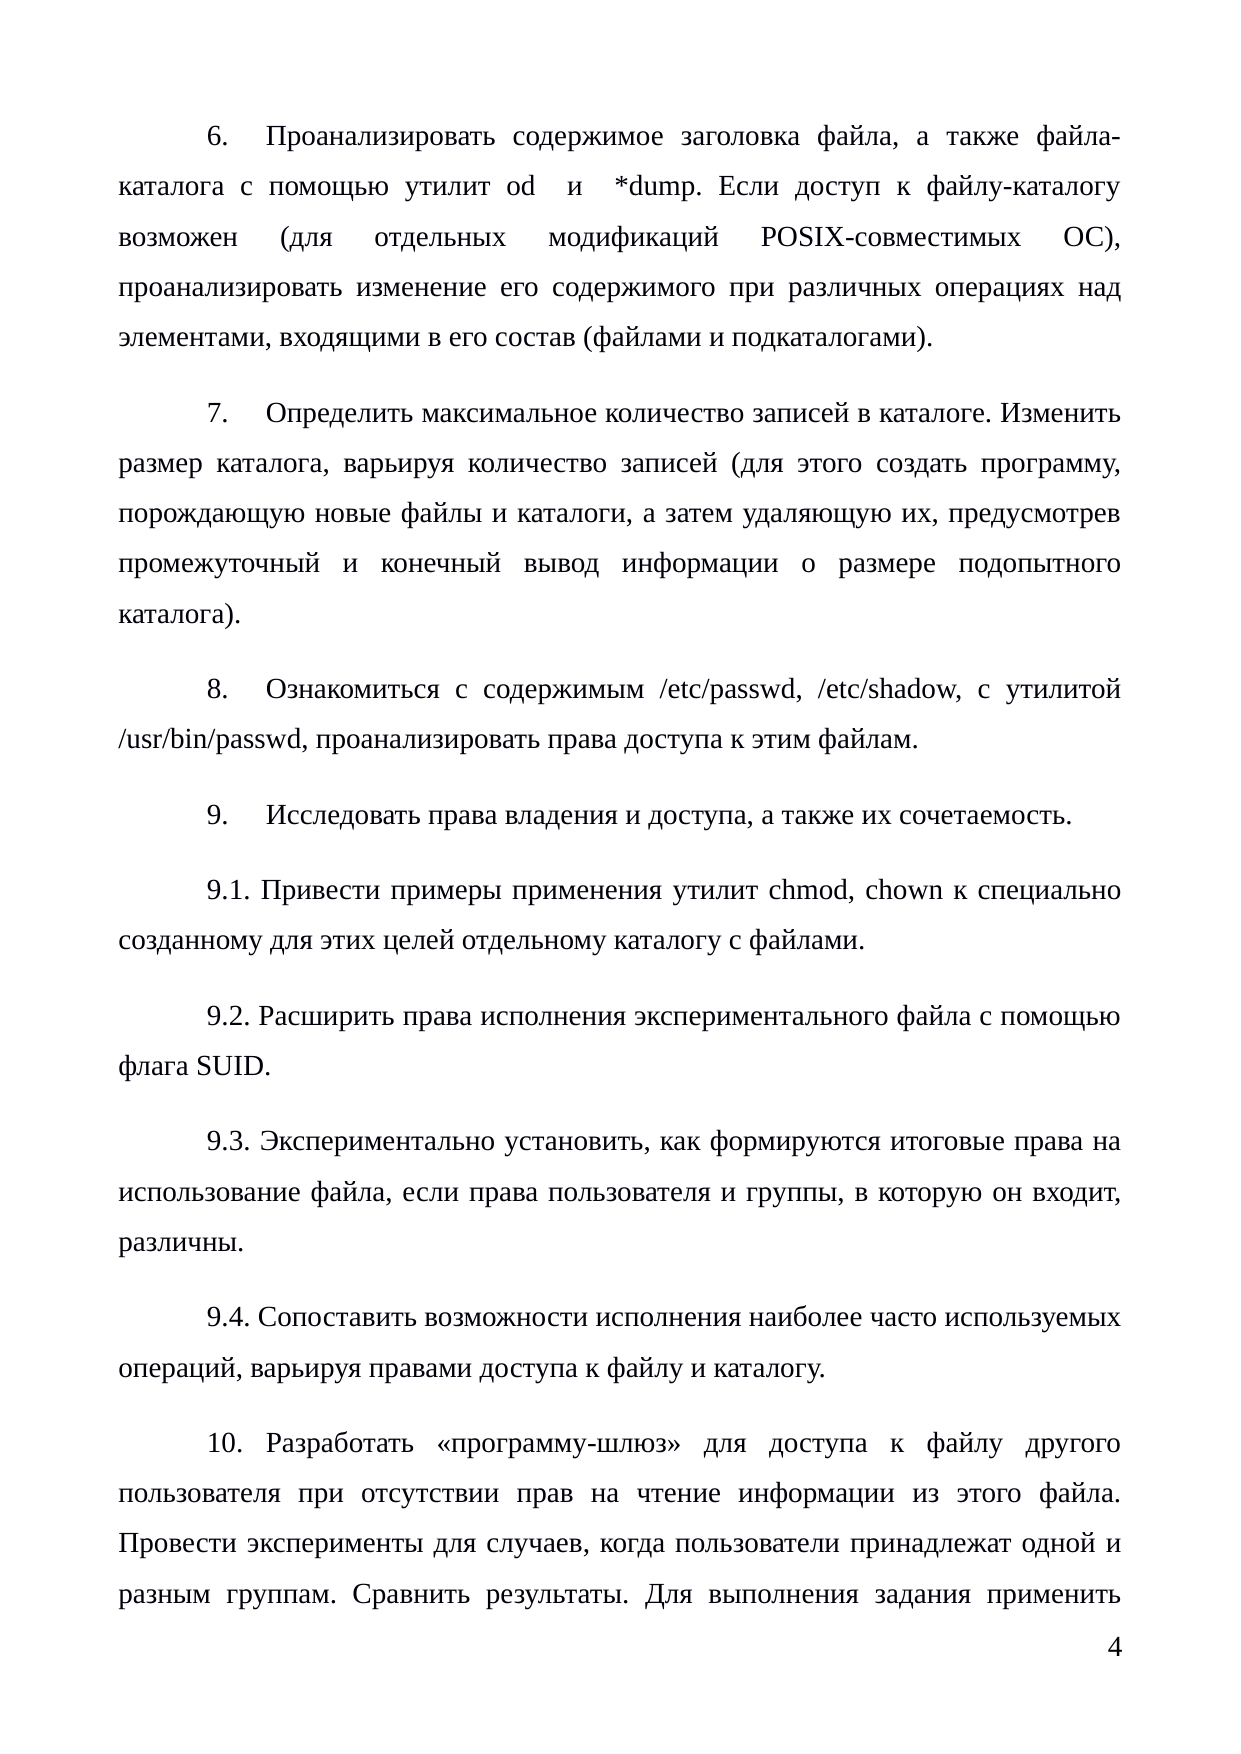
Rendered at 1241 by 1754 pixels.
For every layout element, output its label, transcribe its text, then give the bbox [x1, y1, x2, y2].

list Проанализировать содержимое заголовка файла, а также файла-каталога с помощью утилит od и *dump. Если доступ к файлу-каталогу возможен (для отдельных модификаций POSIX-совместимых ОС), проанализировать изменение его содержимого при различных операциях над элементами, входящими в его состав (файлами и подкаталогами). [118, 118, 1122, 353]
text 10. Разработать «программу-шлюз» для доступа к файлу другого пользователя при отсутствии прав на чтение информации из этого файла. Провести эксперименты для случаев, когда пользователи принадлежат одной и разным группам. Сравнить результаты. Для выполнения задания применить [118, 1425, 1122, 1609]
text 9.4. Сопоставить возможности исполнения наиболее часто используемых операций, варьируя правами доступа к файлу и каталогу. [118, 1299, 1122, 1383]
text 9.2. Расширить права исполнения экспериментального файла с помощью флага SUID. [118, 998, 1122, 1082]
text 9.3. Экспериментально установить, как формируются итоговые права на использование файла, если права пользователя и группы, в которую он входит, различны. [118, 1123, 1122, 1258]
list Определить максимальное количество записей в каталоге. Изменить размер каталога, варьируя количество записей (для этого создать программу, порождающую новые файлы и каталоги, а затем удаляющую их, предусмотрев промежуточный и конечный вывод информации о размере подопытного каталога). [118, 395, 1122, 629]
text 9.1. Привести примеры применения утилит chmod, chown к специально созданному для этих целей отдельному каталогу с файлами. [118, 872, 1122, 956]
list Исследовать права владения и доступа, а также их сочетаемость. [118, 797, 1122, 830]
list Ознакомиться с содержимым /etc/passwd, /etc/shadow, с утилитой /usr/bin/passwd, проанализировать права доступа к этим файлам. [118, 671, 1122, 755]
